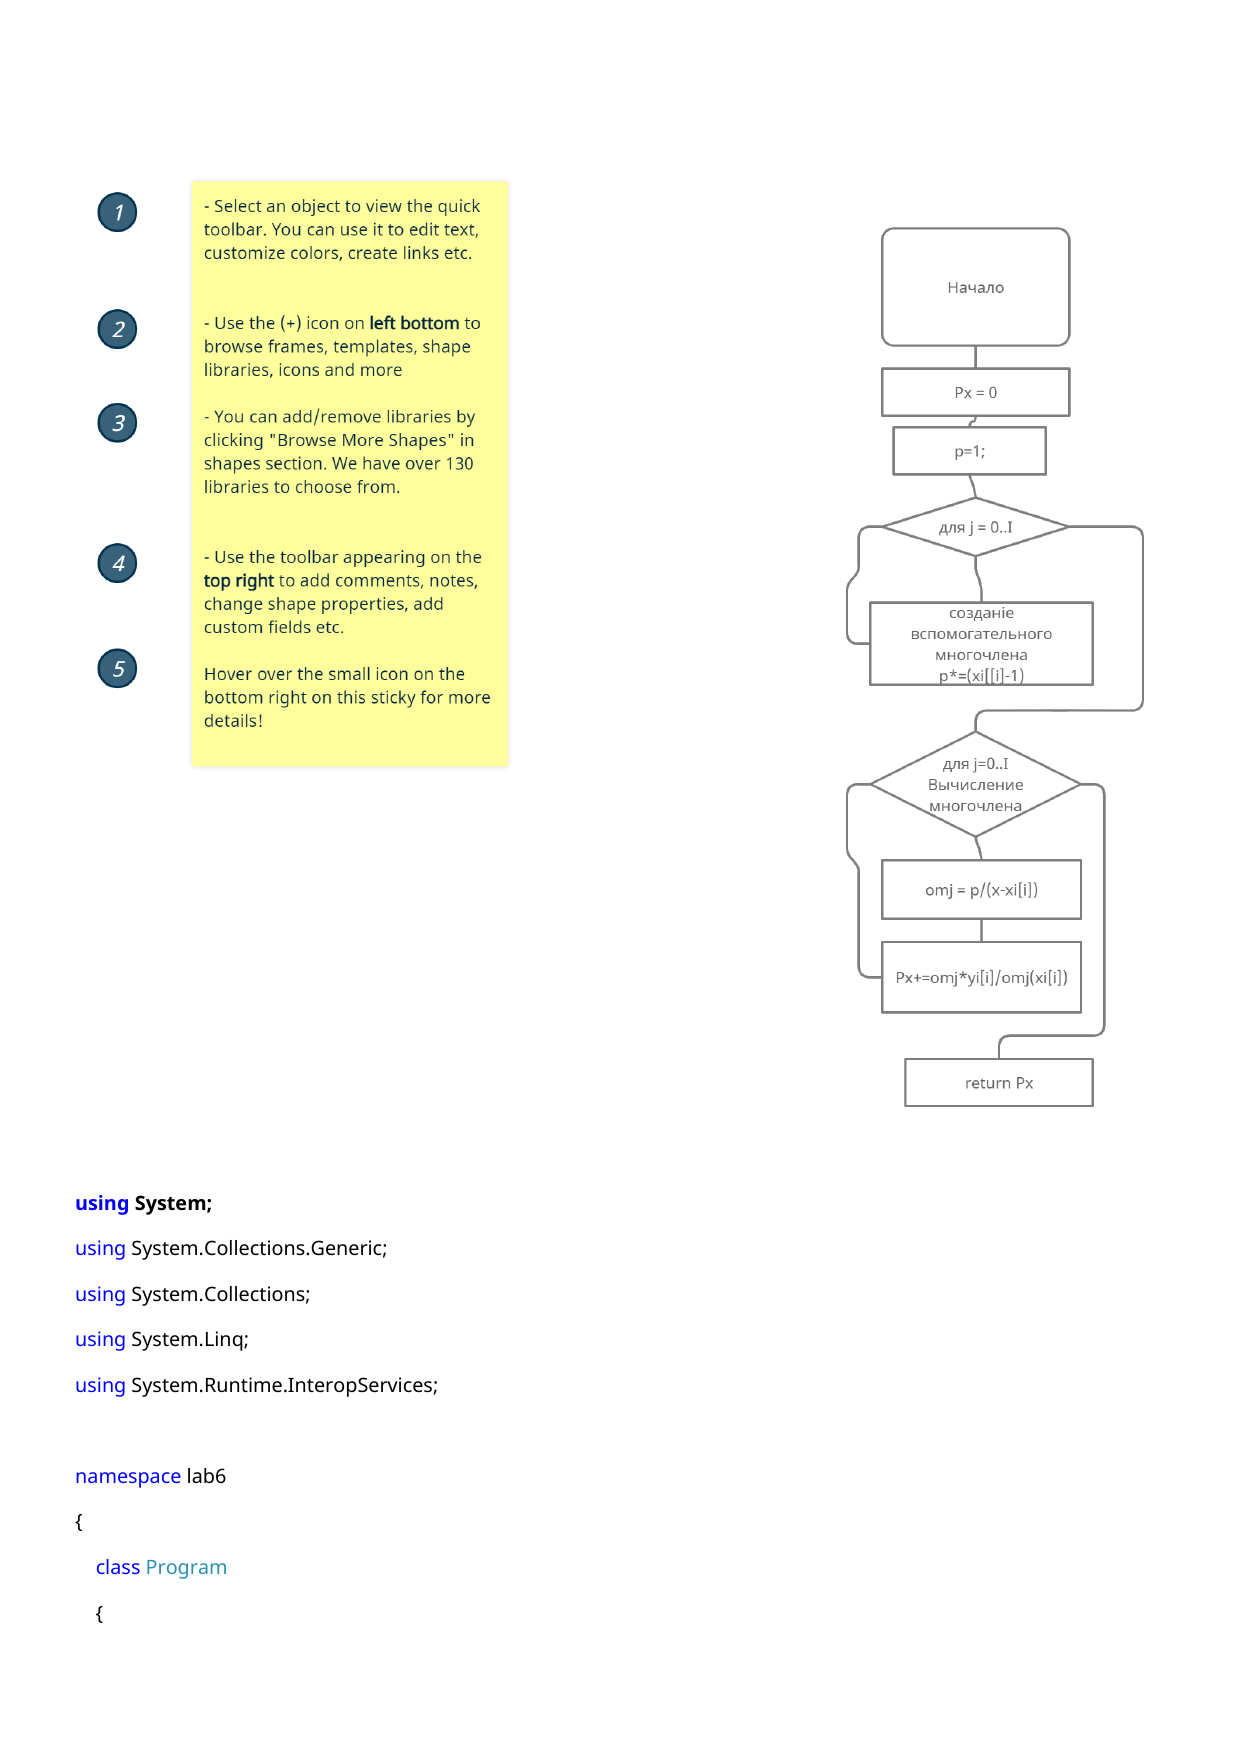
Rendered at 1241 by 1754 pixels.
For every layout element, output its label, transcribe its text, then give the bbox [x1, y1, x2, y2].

text using System.Collections; [75, 1280, 1165, 1307]
text using System; [75, 1189, 1165, 1216]
text using System.Linq; [75, 1326, 1165, 1353]
text class Program [75, 1553, 1165, 1580]
text using System.Collections.Generic; [75, 1234, 1165, 1262]
text using System.Runtime.InteropServices; [75, 1371, 1165, 1398]
text { [75, 1599, 1165, 1626]
text namespace lab6 [75, 1462, 1165, 1489]
text { [75, 1508, 1165, 1535]
picture [75, 159, 1166, 1129]
